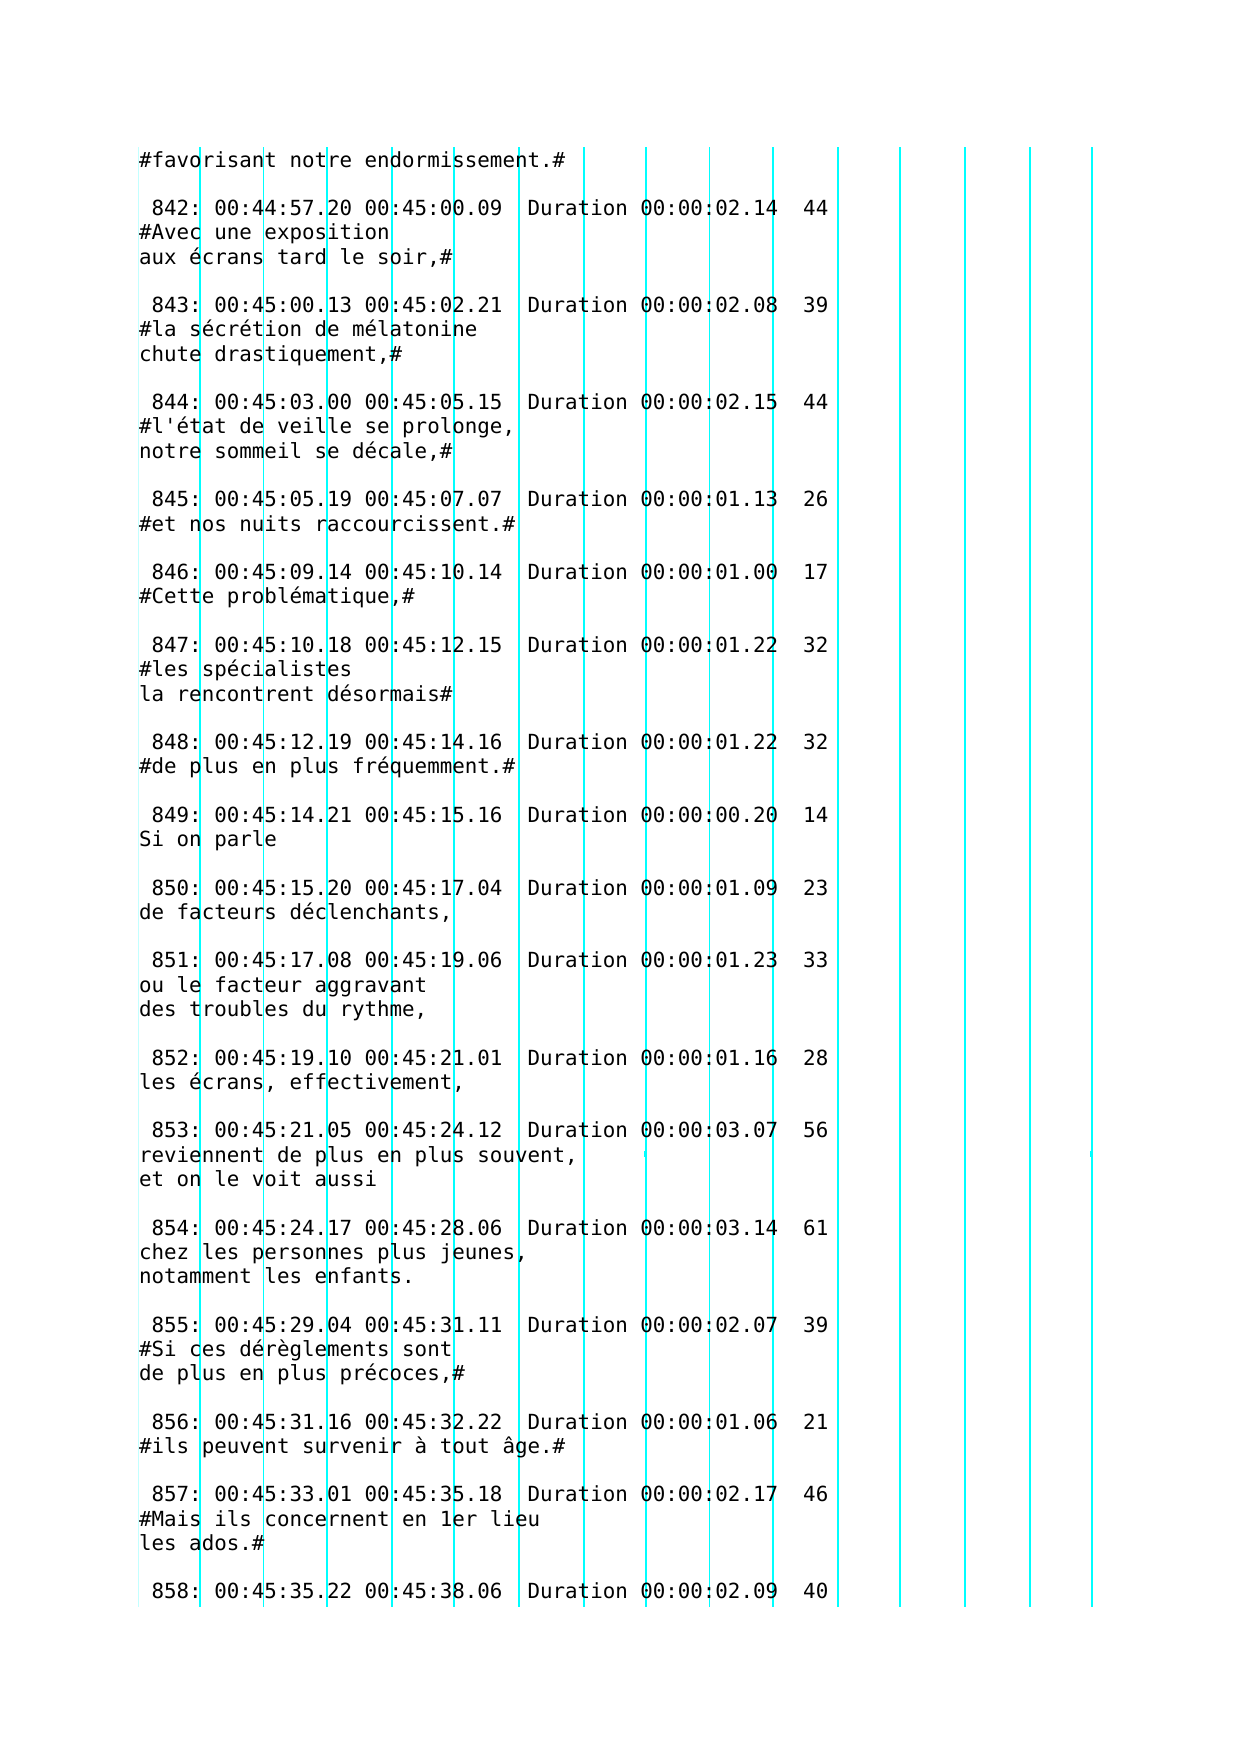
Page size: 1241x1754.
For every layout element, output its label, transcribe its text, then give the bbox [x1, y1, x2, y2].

text ou le facteur aggravant [139, 973, 1101, 997]
text 852: 00:45:19.10 00:45:21.01 Duration 00:00:01.16 28 [139, 1046, 1101, 1070]
text 853: 00:45:21.05 00:45:24.12 Duration 00:00:03.07 56 [139, 1118, 1101, 1143]
text 857: 00:45:33.01 00:45:35.18 Duration 00:00:02.17 46 [139, 1482, 1101, 1507]
text #Cette problématique,# [139, 584, 1101, 609]
text #ils peuvent survenir à tout âge.# [139, 1434, 1101, 1458]
text 846: 00:45:09.14 00:45:10.14 Duration 00:00:01.00 17 [139, 560, 1101, 584]
text 842: 00:44:57.20 00:45:00.09 Duration 00:00:02.14 44 [139, 196, 1101, 220]
text reviennent de plus en plus souvent, [139, 1143, 1101, 1167]
text et on le voit aussi [139, 1167, 1101, 1191]
text les écrans, effectivement, [139, 1070, 1101, 1094]
text #la sécrétion de mélatonine [139, 317, 1101, 342]
text 854: 00:45:24.17 00:45:28.06 Duration 00:00:03.14 61 [139, 1216, 1101, 1240]
text aux écrans tard le soir,# [139, 245, 1101, 269]
text chute drastiquement,# [139, 342, 1101, 366]
text de facteurs déclenchants, [139, 900, 1101, 924]
text 845: 00:45:05.19 00:45:07.07 Duration 00:00:01.13 26 [139, 487, 1101, 512]
text notamment les enfants. [139, 1264, 1101, 1288]
text 843: 00:45:00.13 00:45:02.21 Duration 00:00:02.08 39 [139, 293, 1101, 317]
text la rencontrent désormais# [139, 682, 1101, 706]
text #Avec une exposition [139, 220, 1101, 245]
text 855: 00:45:29.04 00:45:31.11 Duration 00:00:02.07 39 [139, 1313, 1101, 1337]
text 847: 00:45:10.18 00:45:12.15 Duration 00:00:01.22 32 [139, 633, 1101, 657]
text #l'état de veille se prolonge, [139, 414, 1101, 439]
text #Mais ils concernent en 1er lieu [139, 1507, 1101, 1531]
text de plus en plus précoces,# [139, 1361, 1101, 1385]
text 844: 00:45:03.00 00:45:05.15 Duration 00:00:02.15 44 [139, 390, 1101, 414]
text 848: 00:45:12.19 00:45:14.16 Duration 00:00:01.22 32 [139, 730, 1101, 754]
text #favorisant notre endormissement.# [139, 148, 1101, 172]
text #de plus en plus fréquemment.# [139, 754, 1101, 779]
picture [138, 147, 1102, 1607]
text 858: 00:45:35.22 00:45:38.06 Duration 00:00:02.09 40 [139, 1579, 1101, 1604]
text 849: 00:45:14.21 00:45:15.16 Duration 00:00:00.20 14 [139, 803, 1101, 827]
text des troubles du rythme, [139, 997, 1101, 1021]
text chez les personnes plus jeunes, [139, 1240, 1101, 1264]
text 850: 00:45:15.20 00:45:17.04 Duration 00:00:01.09 23 [139, 876, 1101, 900]
text #les spécialistes [139, 657, 1101, 682]
text 851: 00:45:17.08 00:45:19.06 Duration 00:00:01.23 33 [139, 948, 1101, 973]
text #Si ces dérèglements sont [139, 1337, 1101, 1361]
text 856: 00:45:31.16 00:45:32.22 Duration 00:00:01.06 21 [139, 1410, 1101, 1434]
text notre sommeil se décale,# [139, 439, 1101, 463]
text Si on parle [139, 827, 1101, 851]
text les ados.# [139, 1531, 1101, 1555]
text #et nos nuits raccourcissent.# [139, 512, 1101, 536]
